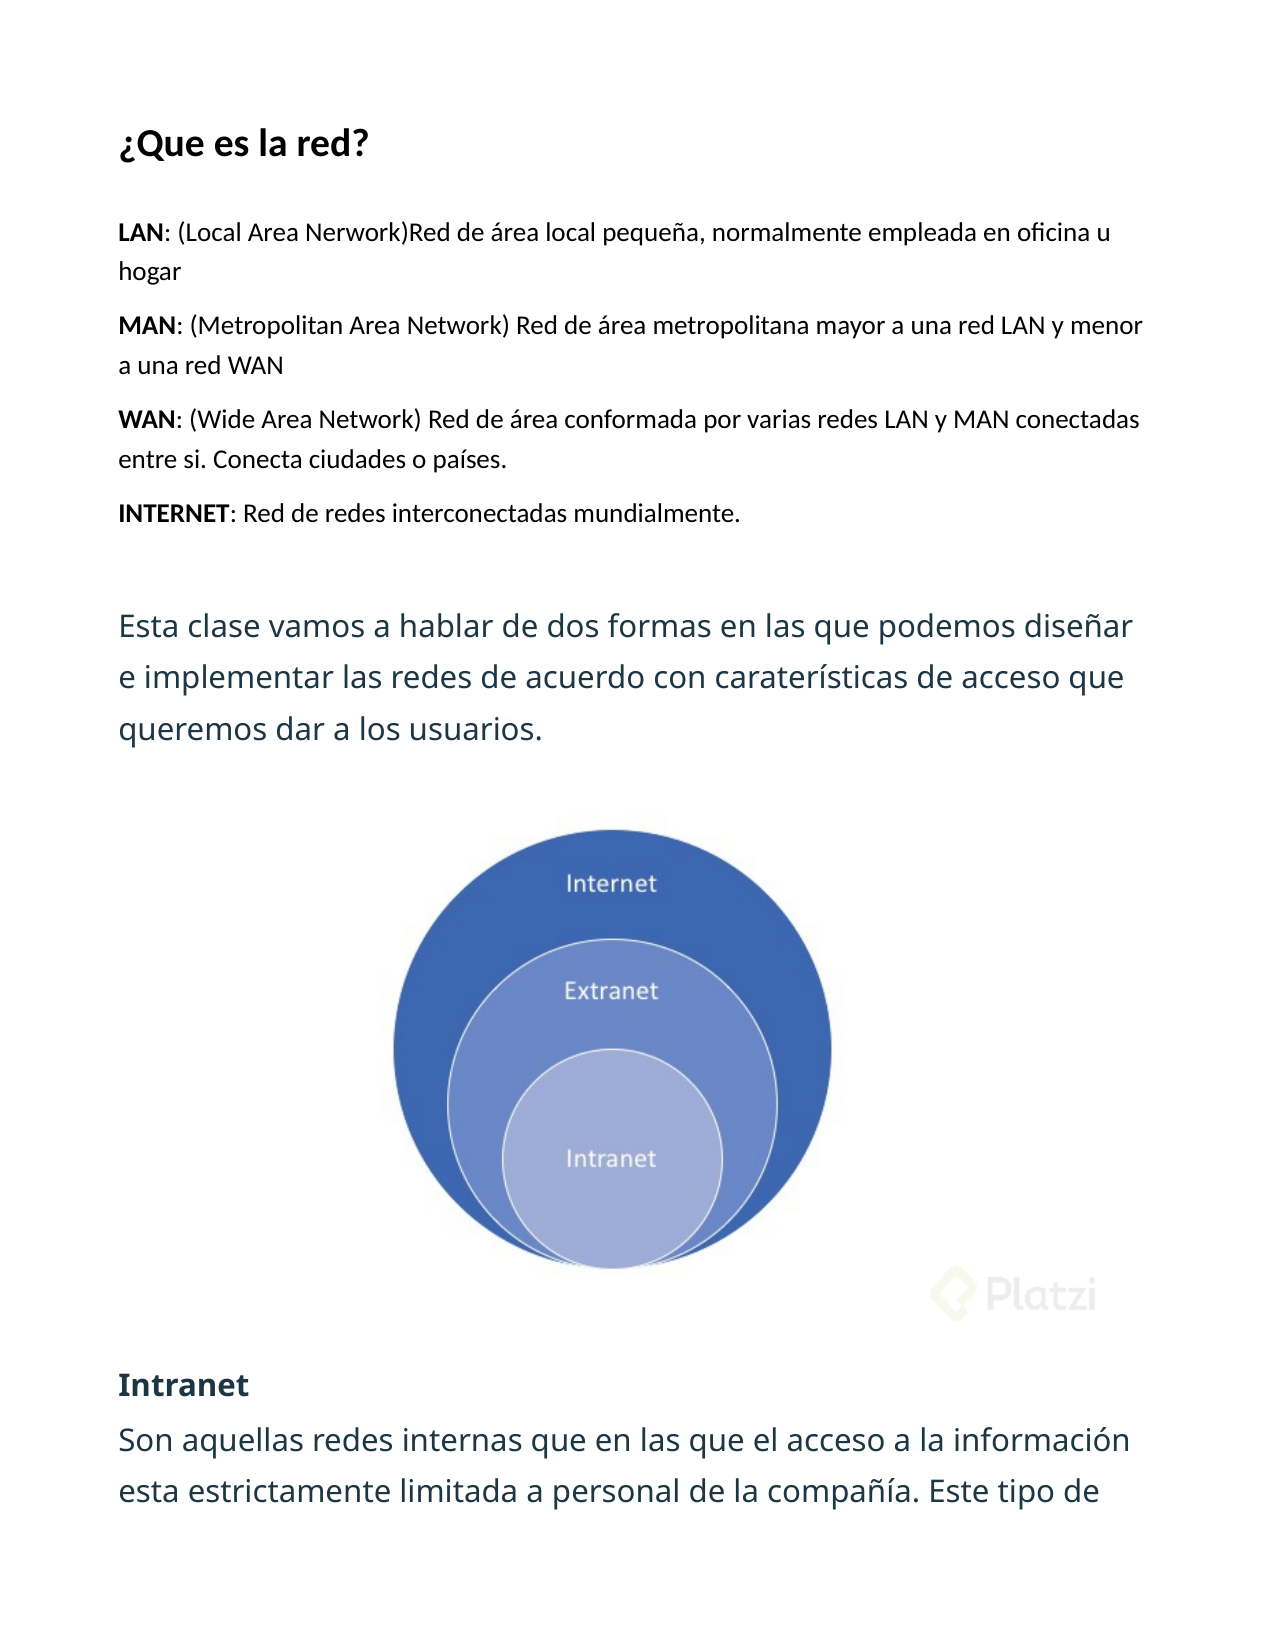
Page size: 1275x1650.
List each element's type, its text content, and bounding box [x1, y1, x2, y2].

picture [118, 772, 1106, 1328]
text Son aquellas redes internas que en las que el acceso a la información esta estrictamente limitada a personal de la compañía. Este tipo de [118, 1418, 1157, 1512]
text WAN: (Wide Area Network) Red de área conformada por varias redes LAN y MAN conectadas entre si. Conecta ciudades o países. [118, 402, 1157, 475]
subtitle Intranet [118, 1363, 1157, 1406]
text MAN: (Metropolitan Area Network) Red de área metropolitana mayor a una red LAN y menor a una red WAN [118, 308, 1157, 381]
text Esta clase vamos a hablar de dos formas en las que podemos diseñar e implementar las redes de acuerdo con caraterísticas de acceso que queremos dar a los usuarios. [118, 604, 1157, 749]
text ¿Que es la red? [118, 118, 1157, 166]
text INTERNET: Red de redes interconectadas mundialmente. [118, 496, 1157, 529]
text LAN: (Local Area Nerwork)Red de área local pequeña, normalmente empleada en oficina u hogar [118, 215, 1157, 287]
